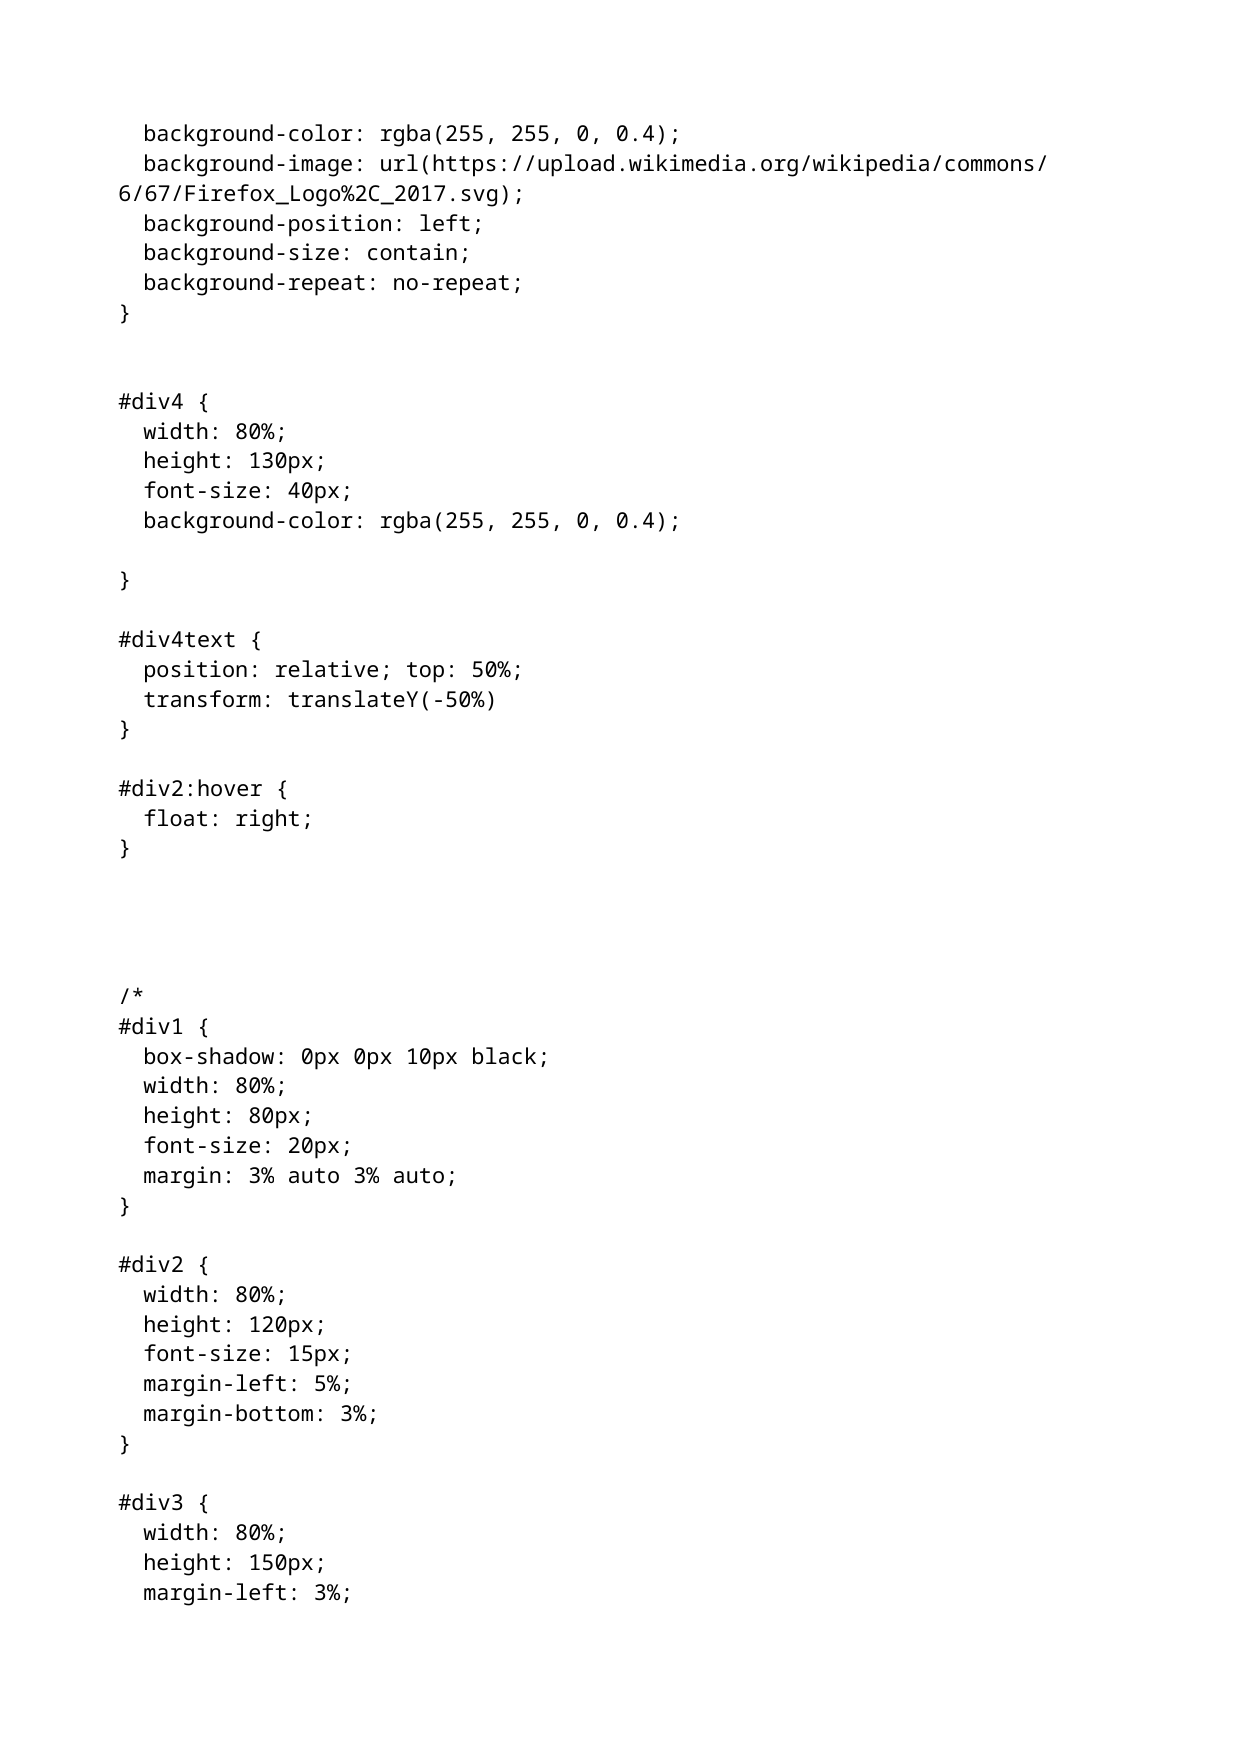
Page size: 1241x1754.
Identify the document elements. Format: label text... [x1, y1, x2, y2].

text } [118, 713, 1122, 743]
text margin-left: 5%; [118, 1368, 1122, 1398]
text margin-bottom: 3%; [118, 1398, 1122, 1428]
text #div4text { [118, 624, 1122, 654]
text background-repeat: no-repeat; [118, 267, 1122, 297]
text #div1 { [118, 1011, 1122, 1041]
text } [118, 1428, 1122, 1458]
text width: 80%; [118, 1279, 1122, 1309]
text background-color: rgba(255, 255, 0, 0.4); [118, 505, 1122, 535]
text #div2:hover { [118, 773, 1122, 803]
text width: 80%; [118, 1517, 1122, 1547]
text background-position: left; [118, 207, 1122, 237]
text margin-left: 3%; [118, 1577, 1122, 1606]
text box-shadow: 0px 0px 10px black; [118, 1041, 1122, 1070]
text width: 80%; [118, 416, 1122, 445]
text margin: 3% auto 3% auto; [118, 1160, 1122, 1189]
text background-image: url(https://upload.wikimedia.org/wikipedia/commons/6/67/Firefox_Logo%2C_2017.svg); [118, 148, 1122, 207]
text } [118, 832, 1122, 862]
text } [118, 1189, 1122, 1219]
text font-size: 20px; [118, 1130, 1122, 1160]
text } [118, 297, 1122, 327]
text } [118, 564, 1122, 594]
text height: 120px; [118, 1309, 1122, 1338]
text /* [118, 981, 1122, 1011]
text background-color: rgba(255, 255, 0, 0.4); [118, 118, 1122, 148]
text transform: translateY(-50%) [118, 683, 1122, 713]
text height: 150px; [118, 1547, 1122, 1577]
text #div3 { [118, 1487, 1122, 1517]
text position: relative; top: 50%; [118, 654, 1122, 683]
text background-size: contain; [118, 237, 1122, 267]
text float: right; [118, 803, 1122, 832]
text font-size: 40px; [118, 475, 1122, 505]
text font-size: 15px; [118, 1338, 1122, 1368]
text height: 130px; [118, 445, 1122, 475]
text #div4 { [118, 386, 1122, 416]
text width: 80%; [118, 1070, 1122, 1100]
text #div2 { [118, 1249, 1122, 1279]
text height: 80px; [118, 1100, 1122, 1130]
